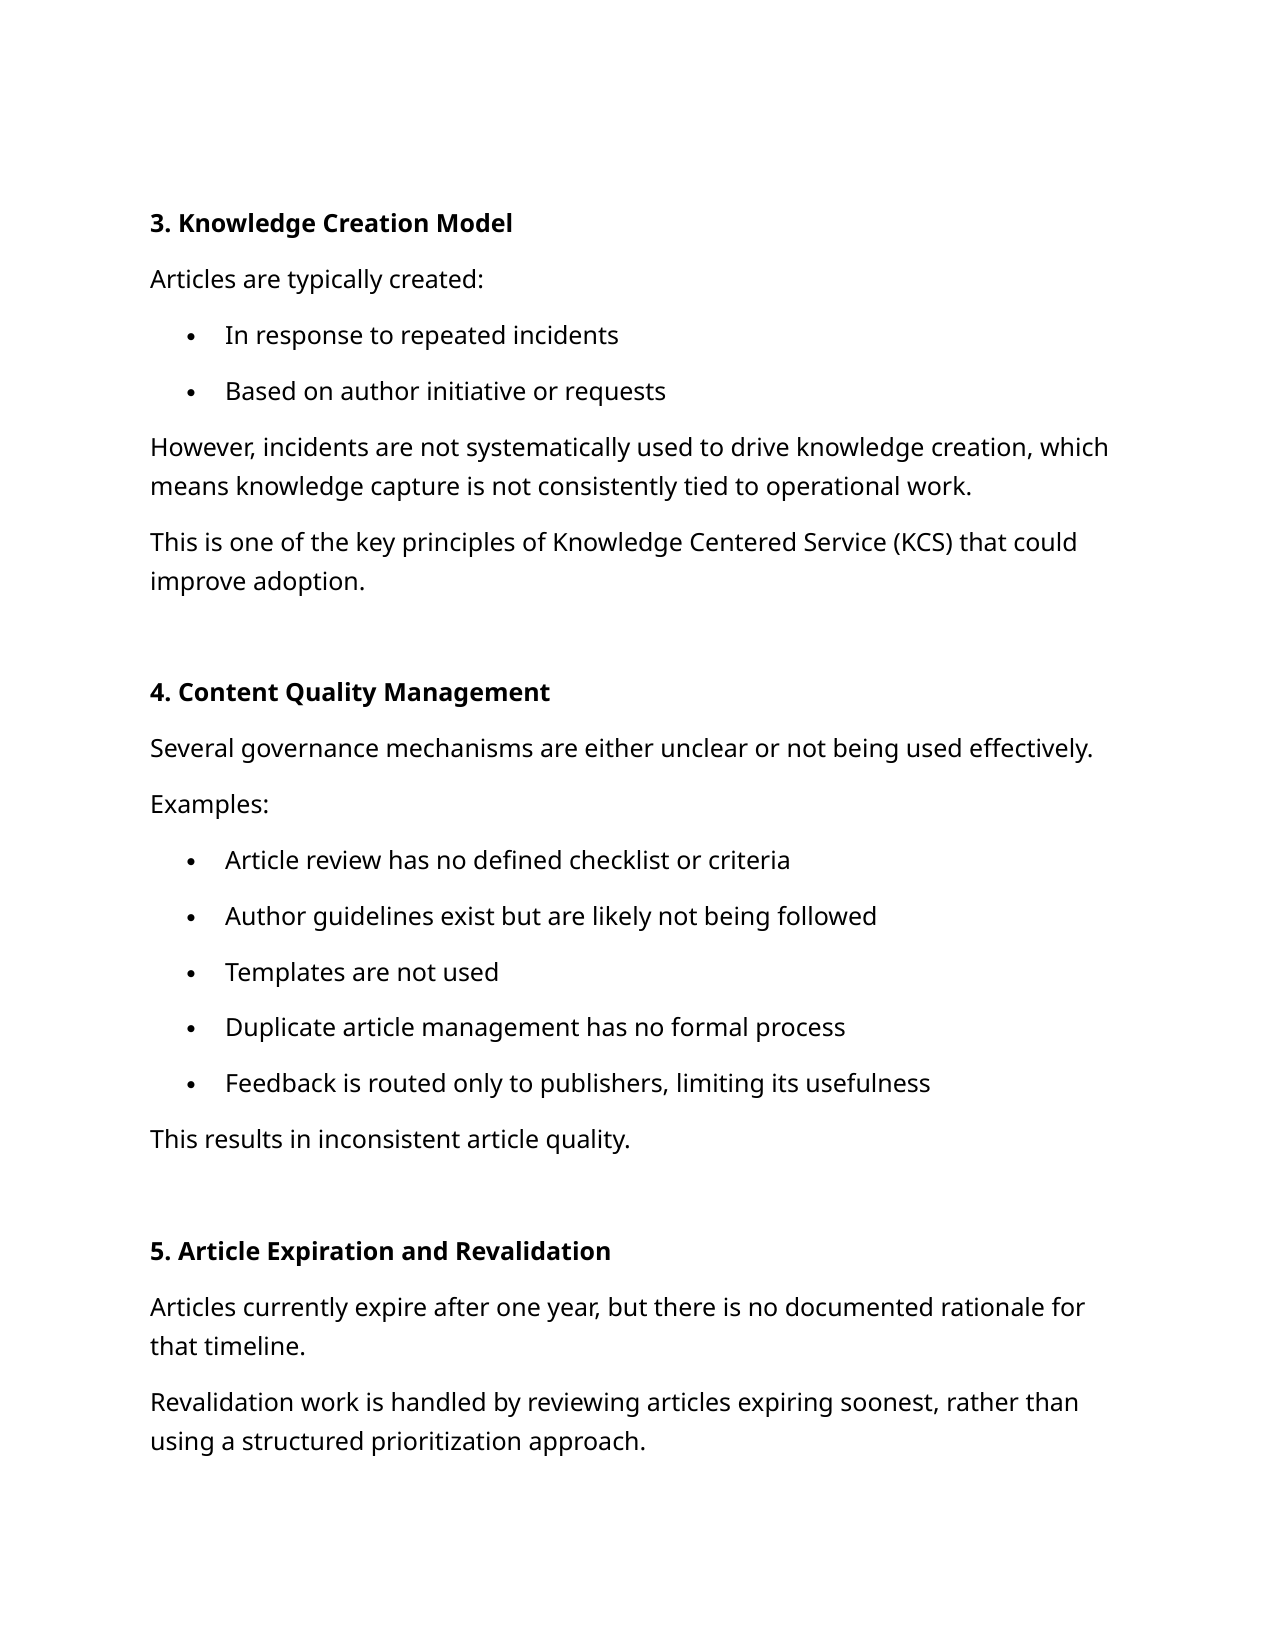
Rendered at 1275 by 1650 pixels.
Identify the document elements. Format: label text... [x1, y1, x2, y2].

text This results in inconsistent article quality. [150, 1122, 1125, 1156]
text 4. Content Quality Management [150, 675, 1125, 709]
text Revalidation work is handled by reviewing articles expiring soonest, rather than using a structured prioritization approach. [150, 1384, 1125, 1457]
list In response to repeated incidents [187, 317, 1125, 352]
text Examples: [150, 787, 1125, 821]
text 3. Knowledge Creation Model [150, 206, 1125, 240]
text 5. Article Expiration and Revalidation [150, 1233, 1125, 1267]
list Based on author initiative or requests [187, 373, 1125, 407]
list Duplicate article management has no formal process [187, 1010, 1125, 1044]
text Several governance mechanisms are either unclear or not being used effectively. [150, 731, 1125, 765]
text However, incidents are not systematically used to drive knowledge creation, which means knowledge capture is not consistently tied to operational work. [150, 429, 1125, 502]
list Author guidelines exist but are likely not being followed [187, 898, 1125, 932]
list Feedback is routed only to publishers, limiting its usefulness [187, 1066, 1125, 1100]
text Articles are typically created: [150, 262, 1125, 296]
list Templates are not used [187, 954, 1125, 988]
list Article review has no defined checklist or criteria [187, 842, 1125, 877]
text Articles currently expire after one year, but there is no documented rationale for that timeline. [150, 1289, 1125, 1362]
text This is one of the key principles of Knowledge Centered Service (KCS) that could improve adoption. [150, 524, 1125, 597]
